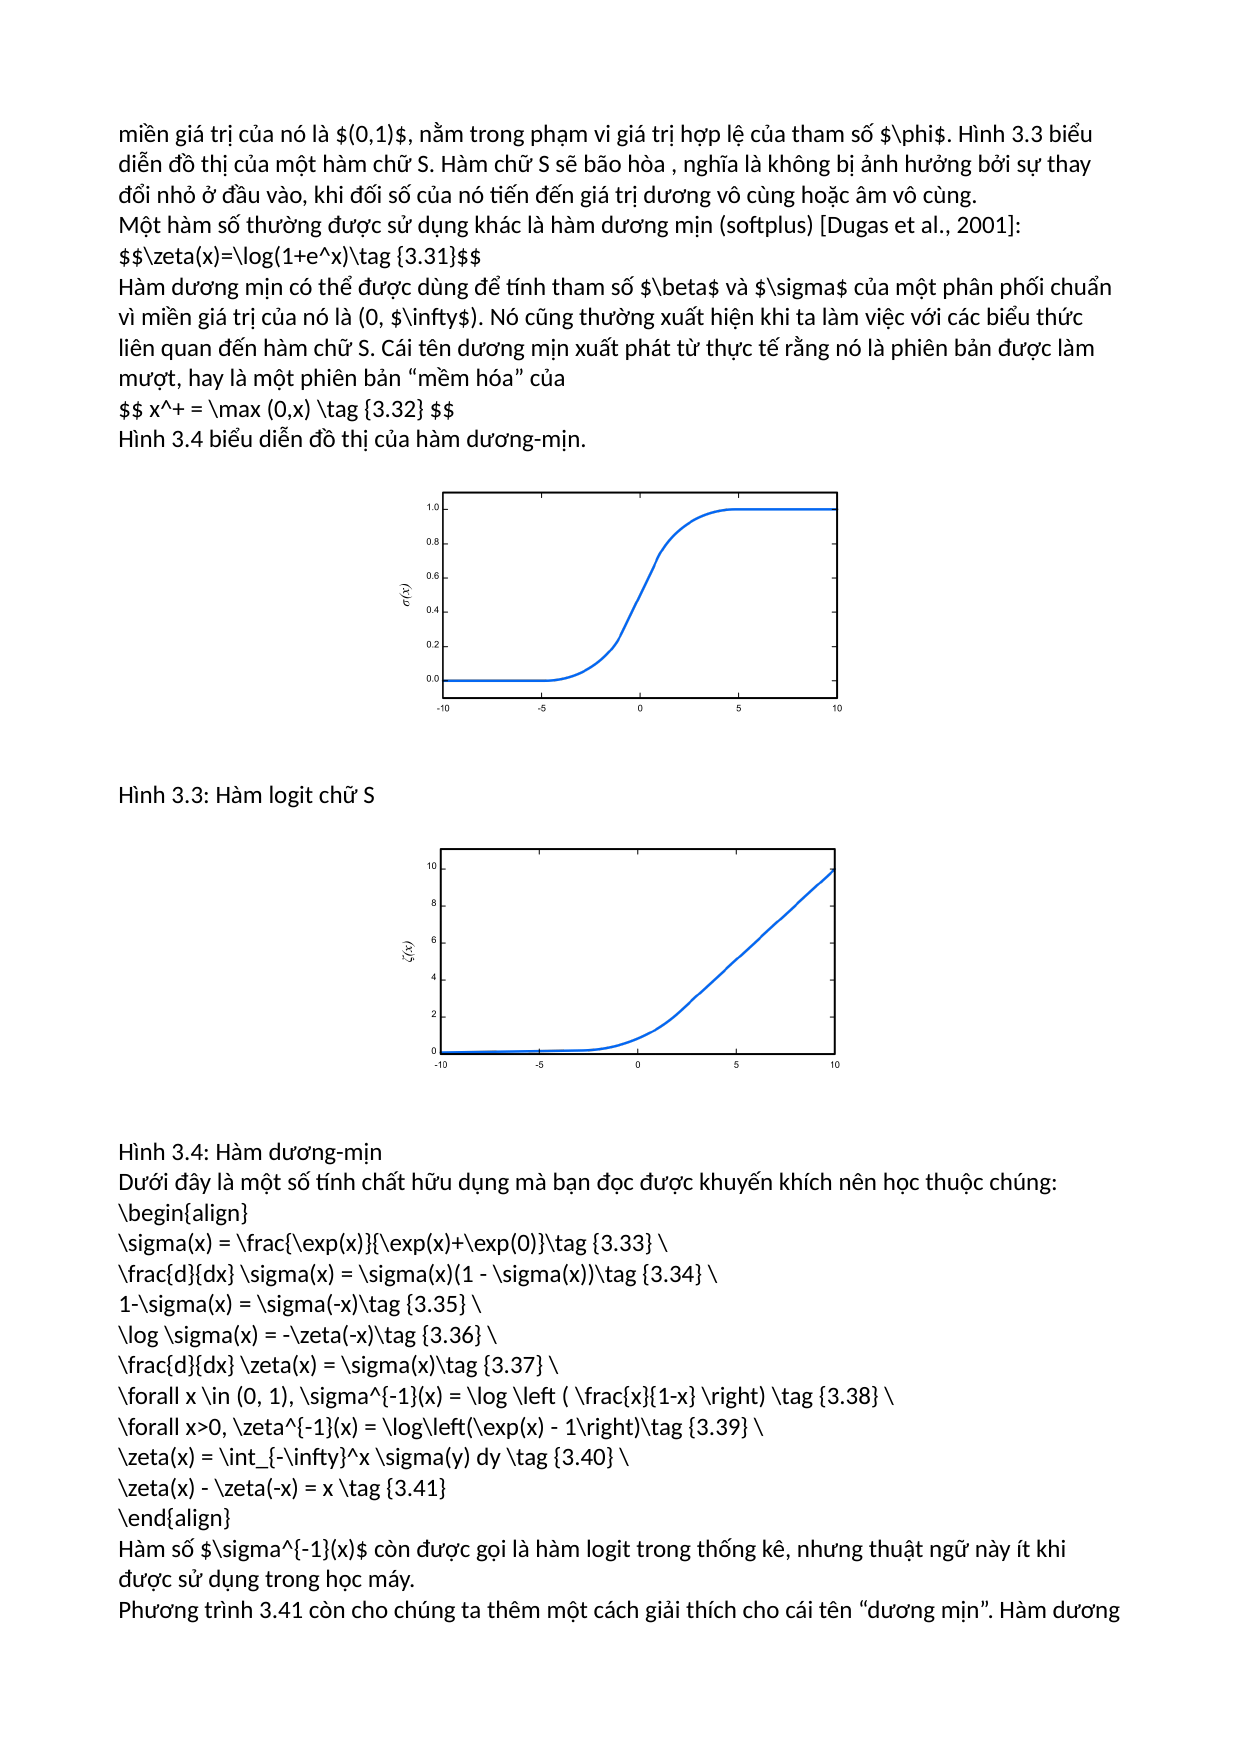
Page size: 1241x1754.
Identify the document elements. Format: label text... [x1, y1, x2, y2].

text 1-\sigma(x) = \sigma(-x)\tag {3.35} \ [118, 1289, 1122, 1319]
text Hàm dương mịn có thể được dùng để tính tham số $\beta$ và $\sigma$ của một phân phối chuẩn vì miền giá trị của nó là (0, $\infty$). Nó cũng thường xuất hiện khi ta làm việc với các biểu thức liên quan đến hàm chữ S. Cái tên dương mịn xuất phát từ thực tế rằng nó là phiên bản được làm mượt, hay là một phiên bản “mềm hóa” của [118, 271, 1122, 393]
text Hình 3.4 biểu diễn đồ thị của hàm dương-mịn. [118, 423, 1122, 454]
text \frac{d}{dx} \zeta(x) = \sigma(x)\tag {3.37} \ [118, 1350, 1122, 1380]
picture [127, 453, 1113, 750]
text Hàm số $\sigma^{-1}(x)$ còn được gọi là hàm logit trong thống kê, nhưng thuật ngữ này ít khi được sử dụng trong học máy. [118, 1533, 1122, 1594]
text \begin{align} [118, 1197, 1122, 1228]
text \frac{d}{dx} \sigma(x) = \sigma(x)(1 - \sigma(x))\tag {3.34} \ [118, 1258, 1122, 1289]
text \forall x>0, \zeta^{-1}(x) = \log\left(\exp(x) - 1\right)\tag {3.39} \ [118, 1411, 1122, 1441]
text Hình 3.3: Hàm logit chữ S [118, 780, 1122, 810]
text \zeta(x) - \zeta(-x) = x \tag {3.41} [118, 1472, 1122, 1502]
text Dưới đây là một số tính chất hữu dụng mà bạn đọc được khuyến khích nên học thuộc chúng: [118, 1167, 1122, 1197]
text \forall x \in (0, 1), \sigma^{-1}(x) = \log \left ( \frac{x}{1-x} \right) \tag {3.38} \ [118, 1380, 1122, 1411]
picture [127, 810, 1113, 1106]
text Một hàm số thường được sử dụng khác là hàm dương mịn (softplus) [Dugas et al., 2001]: [118, 210, 1122, 240]
text $$ x^+ = \max (0,x) \tag {3.32} $$ [118, 393, 1122, 423]
text Phương trình 3.41 còn cho chúng ta thêm một cách giải thích cho cái tên “dương mịn”. Hàm dương [118, 1594, 1122, 1624]
text \end{align} [118, 1502, 1122, 1533]
text miền giá trị của nó là $(0,1)$, nằm trong phạm vi giá trị hợp lệ của tham số $\phi$. Hình 3.3 biểu diễn đồ thị của một hàm chữ S. Hàm chữ S sẽ bão hòa , nghĩa là không bị ảnh hưởng bởi sự thay đổi nhỏ ở đầu vào, khi đối số của nó tiến đến giá trị dương vô cùng hoặc âm vô cùng. [118, 118, 1122, 210]
text $$\zeta(x)=\log(1+e^x)\tag {3.31}$$ [118, 240, 1122, 271]
text \zeta(x) = \int_{-\infty}^x \sigma(y) dy \tag {3.40} \ [118, 1441, 1122, 1472]
text \log \sigma(x) = -\zeta(-x)\tag {3.36} \ [118, 1319, 1122, 1350]
text Hình 3.4: Hàm dương-mịn [118, 1136, 1122, 1167]
text \sigma(x) = \frac{\exp(x)}{\exp(x)+\exp(0)}\tag {3.33} \ [118, 1228, 1122, 1258]
